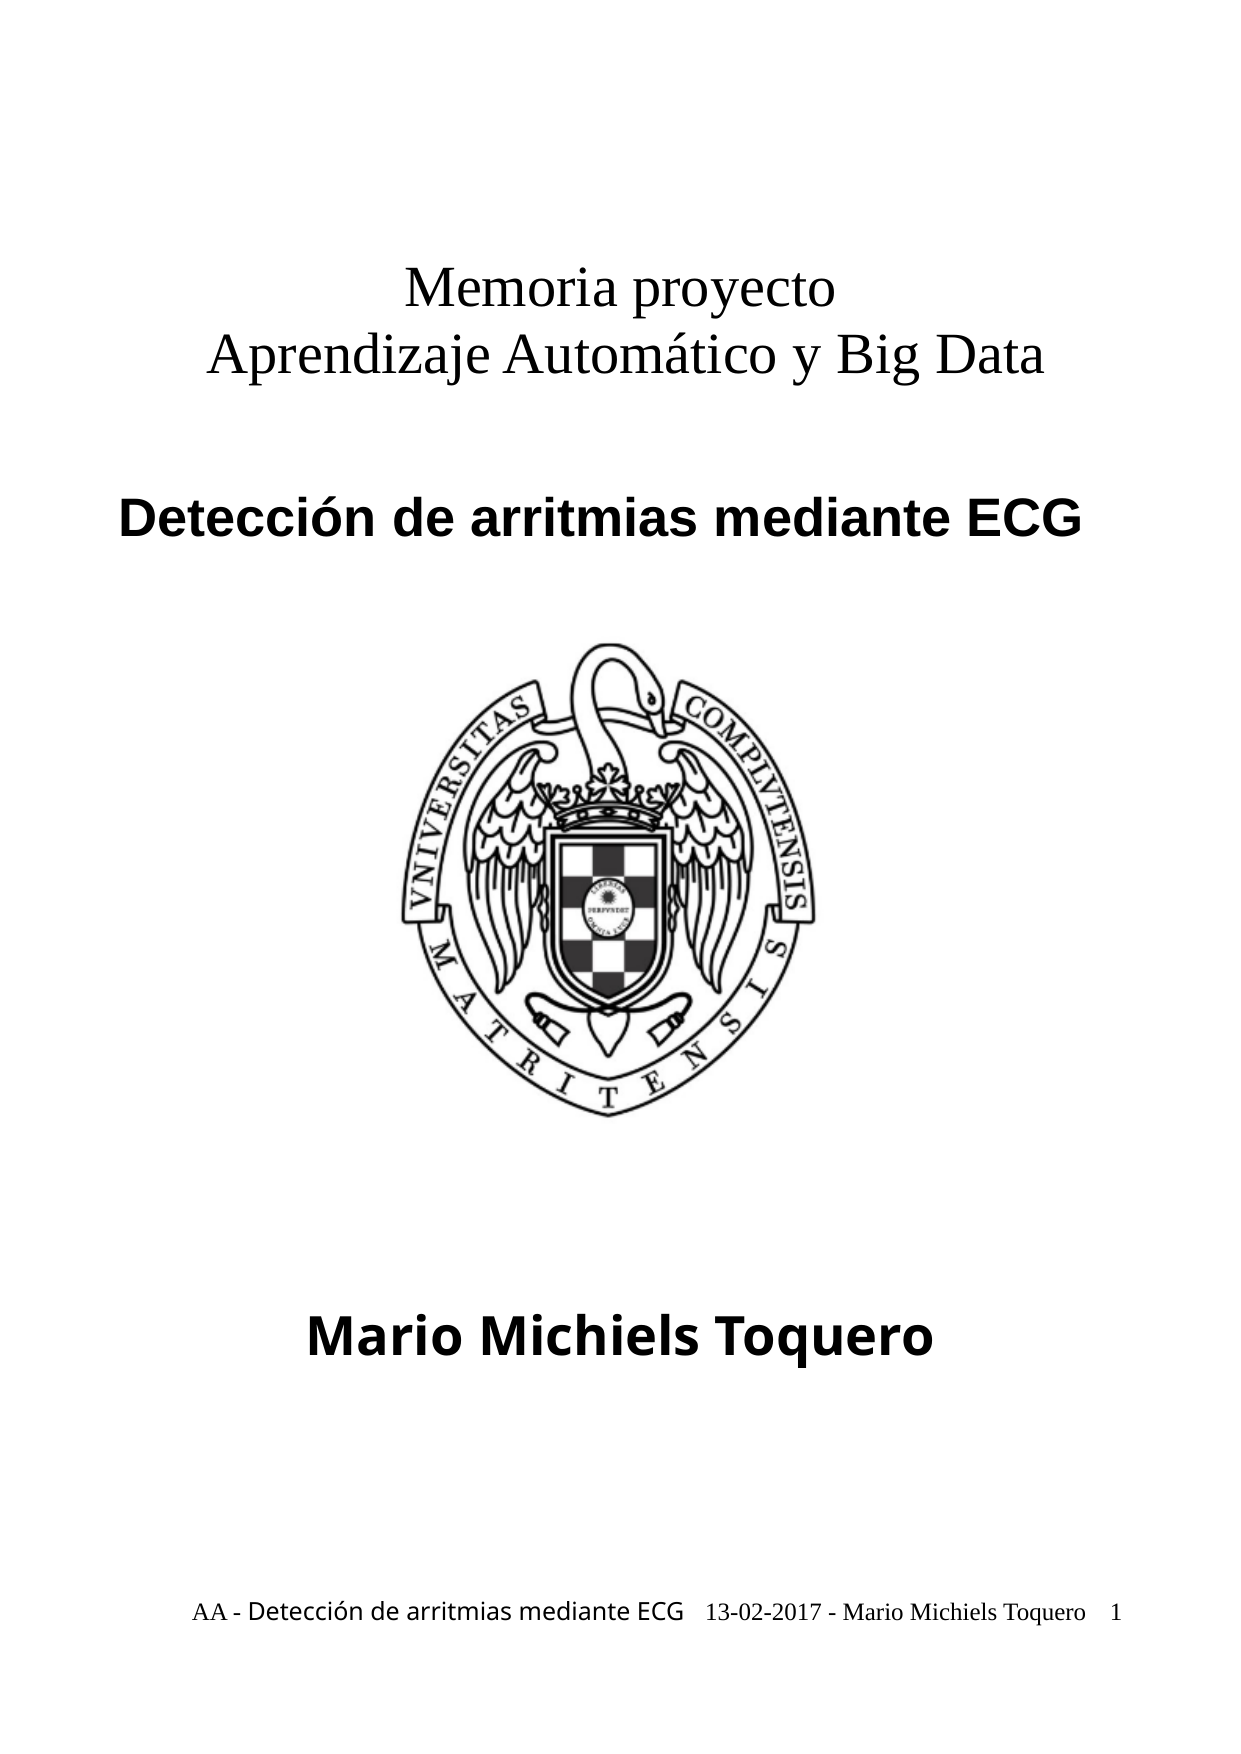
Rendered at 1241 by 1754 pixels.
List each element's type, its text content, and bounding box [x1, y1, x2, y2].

text Aprendizaje Automático y Big Data [118, 319, 1122, 386]
text Memoria proyecto [118, 252, 1122, 319]
text Mario Michiels Toquero [118, 1297, 1122, 1371]
title Detección de arritmias mediante ECG [118, 485, 1122, 547]
picture [391, 636, 831, 1124]
